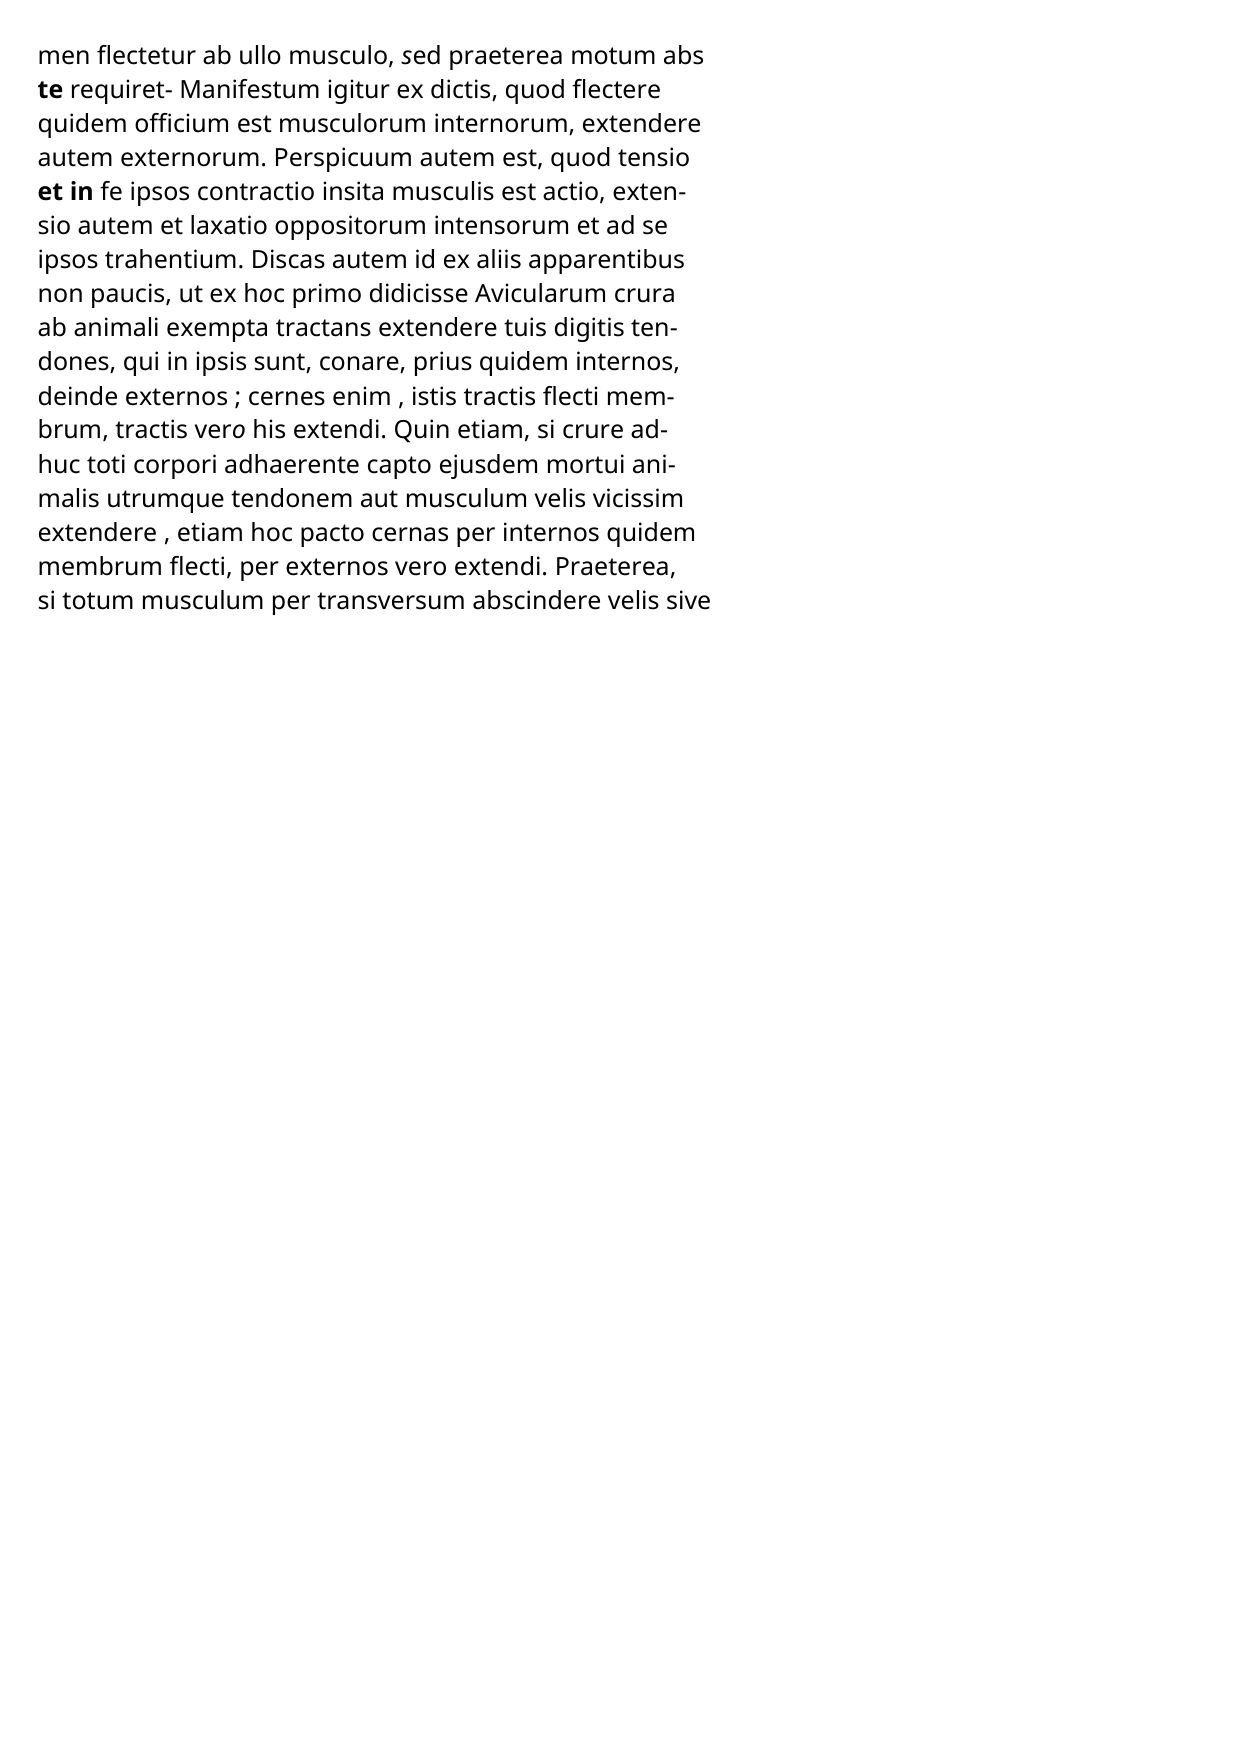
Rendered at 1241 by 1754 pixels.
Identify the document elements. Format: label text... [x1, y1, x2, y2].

text men flectetur ab ullo musculo, sed praeterea motum abs te requiret- Manifestum igitur ex dictis, quod flectere quidem officium est musculorum internorum, extendere autem externorum. Perspicuum autem est, quod tensio et in fe ipsos contractio insita musculis est actio, exten- sio autem et laxatio oppositorum intensorum et ad se ipsos trahentium. Discas autem id ex aliis apparentibus non paucis, ut ex hoc primo didicisse Avicularum crura ab animali exempta tractans extendere tuis digitis ten- dones, qui in ipsis sunt, conare, prius quidem internos, deinde externos ; cernes enim , istis tractis flecti mem- brum, tractis vero his extendi. Quin etiam, si crure ad- huc toti corpori adhaerente capto ejusdem mortui ani- malis utrumque tendonem aut musculum velis vicissim extendere , etiam hoc pacto cernas per internos quidem membrum flecti, per externos vero extendi. Praeterea, si totum musculum per transversum abscindere velis sive [37, 37, 1203, 617]
